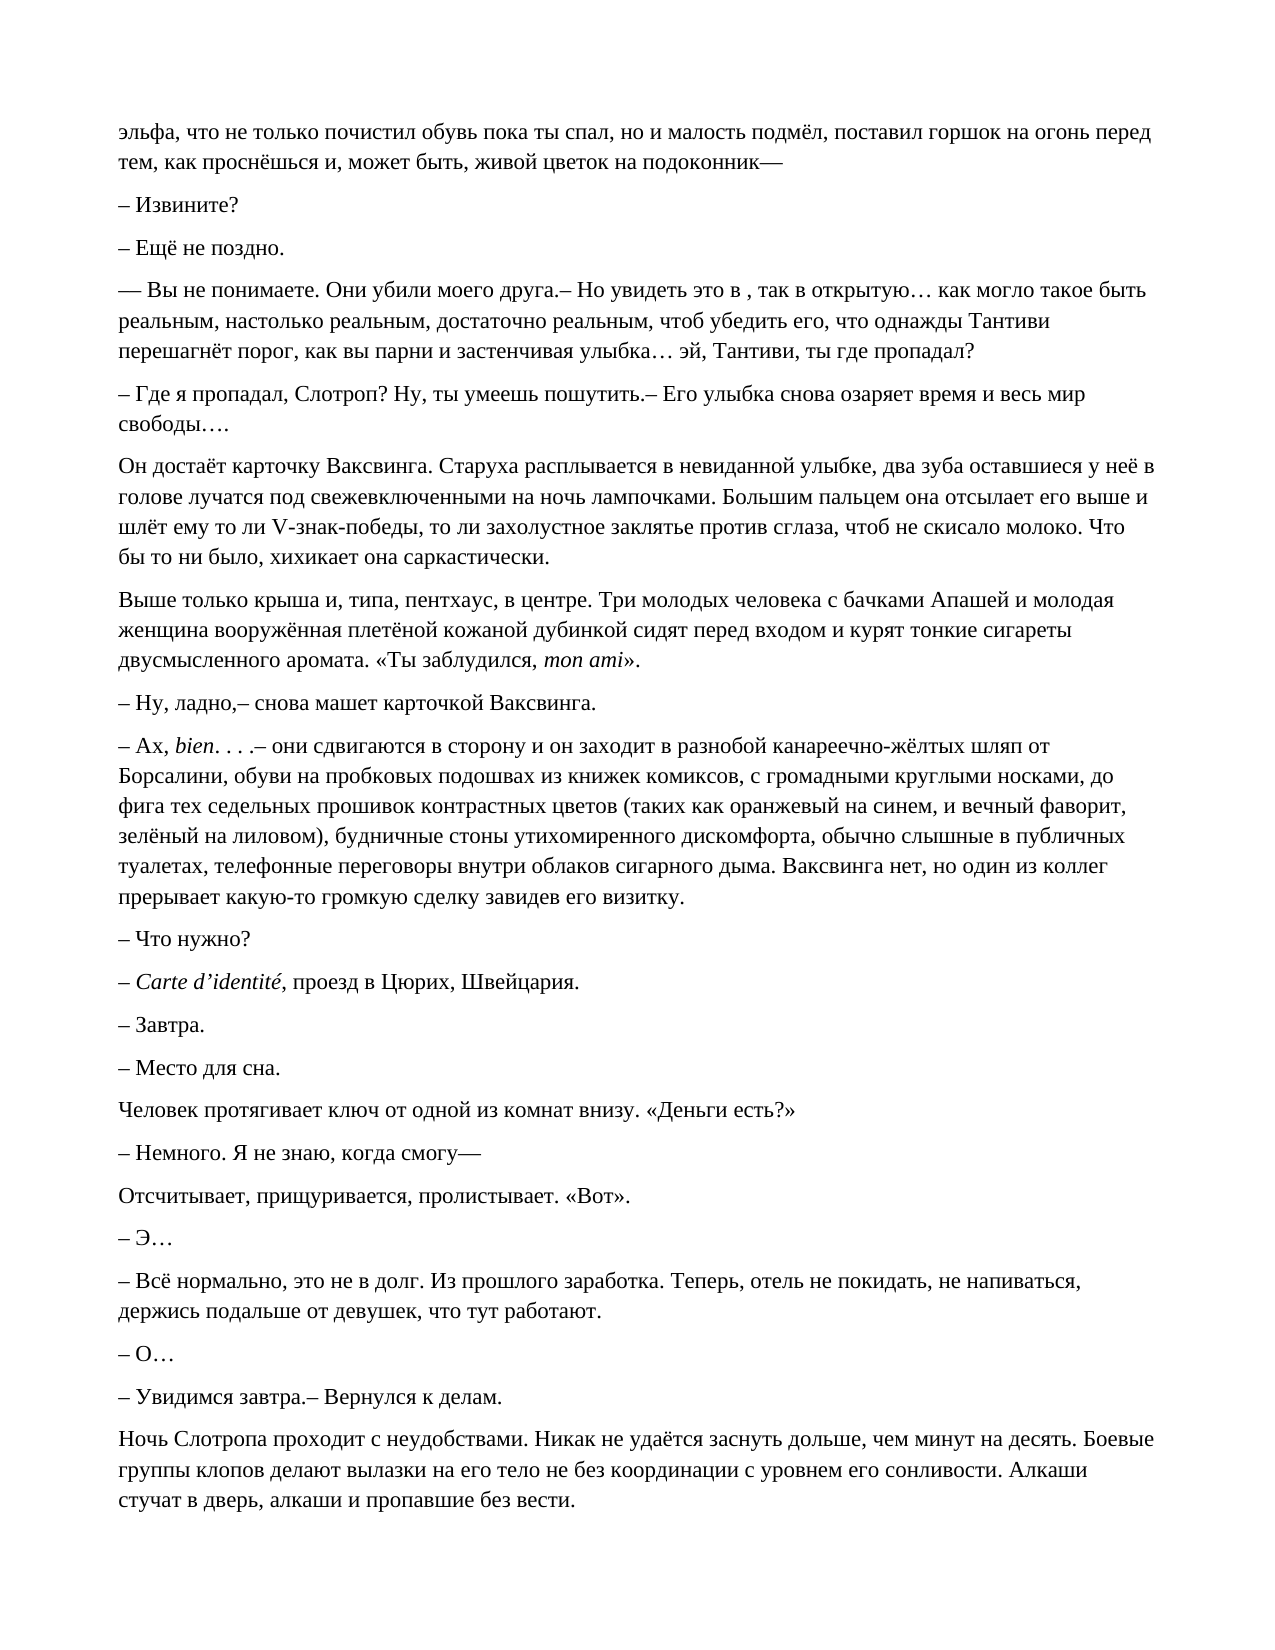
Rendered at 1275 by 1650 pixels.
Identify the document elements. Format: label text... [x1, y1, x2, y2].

text – Ах, bien. . . .– они сдвигаются в сторону и он заходит в разнобой канареечно-жёлтых шляп от Борсалини, обуви на пробковых подошвах из книжек комиксов, с громадными круглыми носками, до фига тех седельных прошивок контрастных цветов (таких как оранжевый на синем, и вечный фаворит, зелёный на лиловом), будничные стоны утихомиренного дискомфорта, обычно слышные в публичных туалетах, телефонные переговоры внутри облаков сигарного дыма. Ваксвинга нет, но один из коллег прерывает какую-то громкую сделку завидев его визитку. [118, 732, 1157, 909]
text – Э… [118, 1224, 1157, 1251]
text – Завтра. [118, 1011, 1157, 1037]
text – Где я пропадал, Слотроп? Ну, ты умеешь пошутить.– Его улыбка снова озаряет время и весь мир свободы…. [118, 379, 1157, 436]
text Он достаёт карточку Ваксвинга. Старуха расплывается в невиданной улыбке, два зуба оставшиеся у неё в голове лучатся под свежевключенными на ночь лампочками. Большим пальцем она отсылает его выше и шлёт ему то ли V-знак-победы, то ли захолустное заклятье против сглаза, чтоб не скисало молоко. Что бы то ни было, хихикает она саркастически. [118, 452, 1157, 569]
text – Что нужно? [118, 925, 1157, 952]
text Отсчитывает, прищуривается, пролистывает. «Вот». [118, 1182, 1157, 1208]
text – Место для сна. [118, 1053, 1157, 1080]
text Ночь Слотропа проходит с неудобствами. Никак не удаётся заснуть дольше, чем минут на десять. Боевые группы клопов делают вылазки на его тело не без координации с уровнем его сонливости. Алкаши стучат в дверь, алкаши и пропавшие без вести. [118, 1425, 1157, 1512]
text – Немного. Я не знаю, когда смогу— [118, 1139, 1157, 1165]
text – О… [118, 1340, 1157, 1366]
text эльфа, что не только почистил обувь пока ты спал, но и малость подмёл, поставил горшок на огонь перед тем, как проснёшься и, может быть, живой цветок на подоконник— [118, 118, 1157, 175]
text Человек протягивает ключ от одной из комнат внизу. «Деньги есть?» [118, 1096, 1157, 1123]
text – Ну, ладно,– снова машет карточкой Ваксвинга. [118, 689, 1157, 715]
text – Всё нормально, это не в долг. Из прошлого заработка. Теперь, отель не покидать, не напиваться, держись подальше от девушек, что тут работают. [118, 1267, 1157, 1324]
text –– Вы не понимаете. Они убили моего друга.– Но увидеть это в , так в открытую… как могло такое быть реальным, настолько реальным, достаточно реальным, чтоб убедить его, что однажды Тантиви перешагнёт порог, как вы парни и застенчивая улыбка… эй, Тантиви, ты где пропадал? [118, 276, 1157, 363]
text – Ещё не поздно. [118, 234, 1157, 260]
text Выше только крыша и, типа, пентхаус, в центре. Три молодых человека с бачками Апашей и молодая женщина вооружённая плетёной кожаной дубинкой сидят перед входом и курят тонкие сигареты двусмысленного аромата. «Ты заблудился, mon ami». [118, 586, 1157, 673]
text – Увидимся завтра.– Вернулся к делам. [118, 1383, 1157, 1409]
text – Извините? [118, 191, 1157, 217]
text – Carte d’identité, проезд в Цюрих, Швейцария. [118, 968, 1157, 994]
